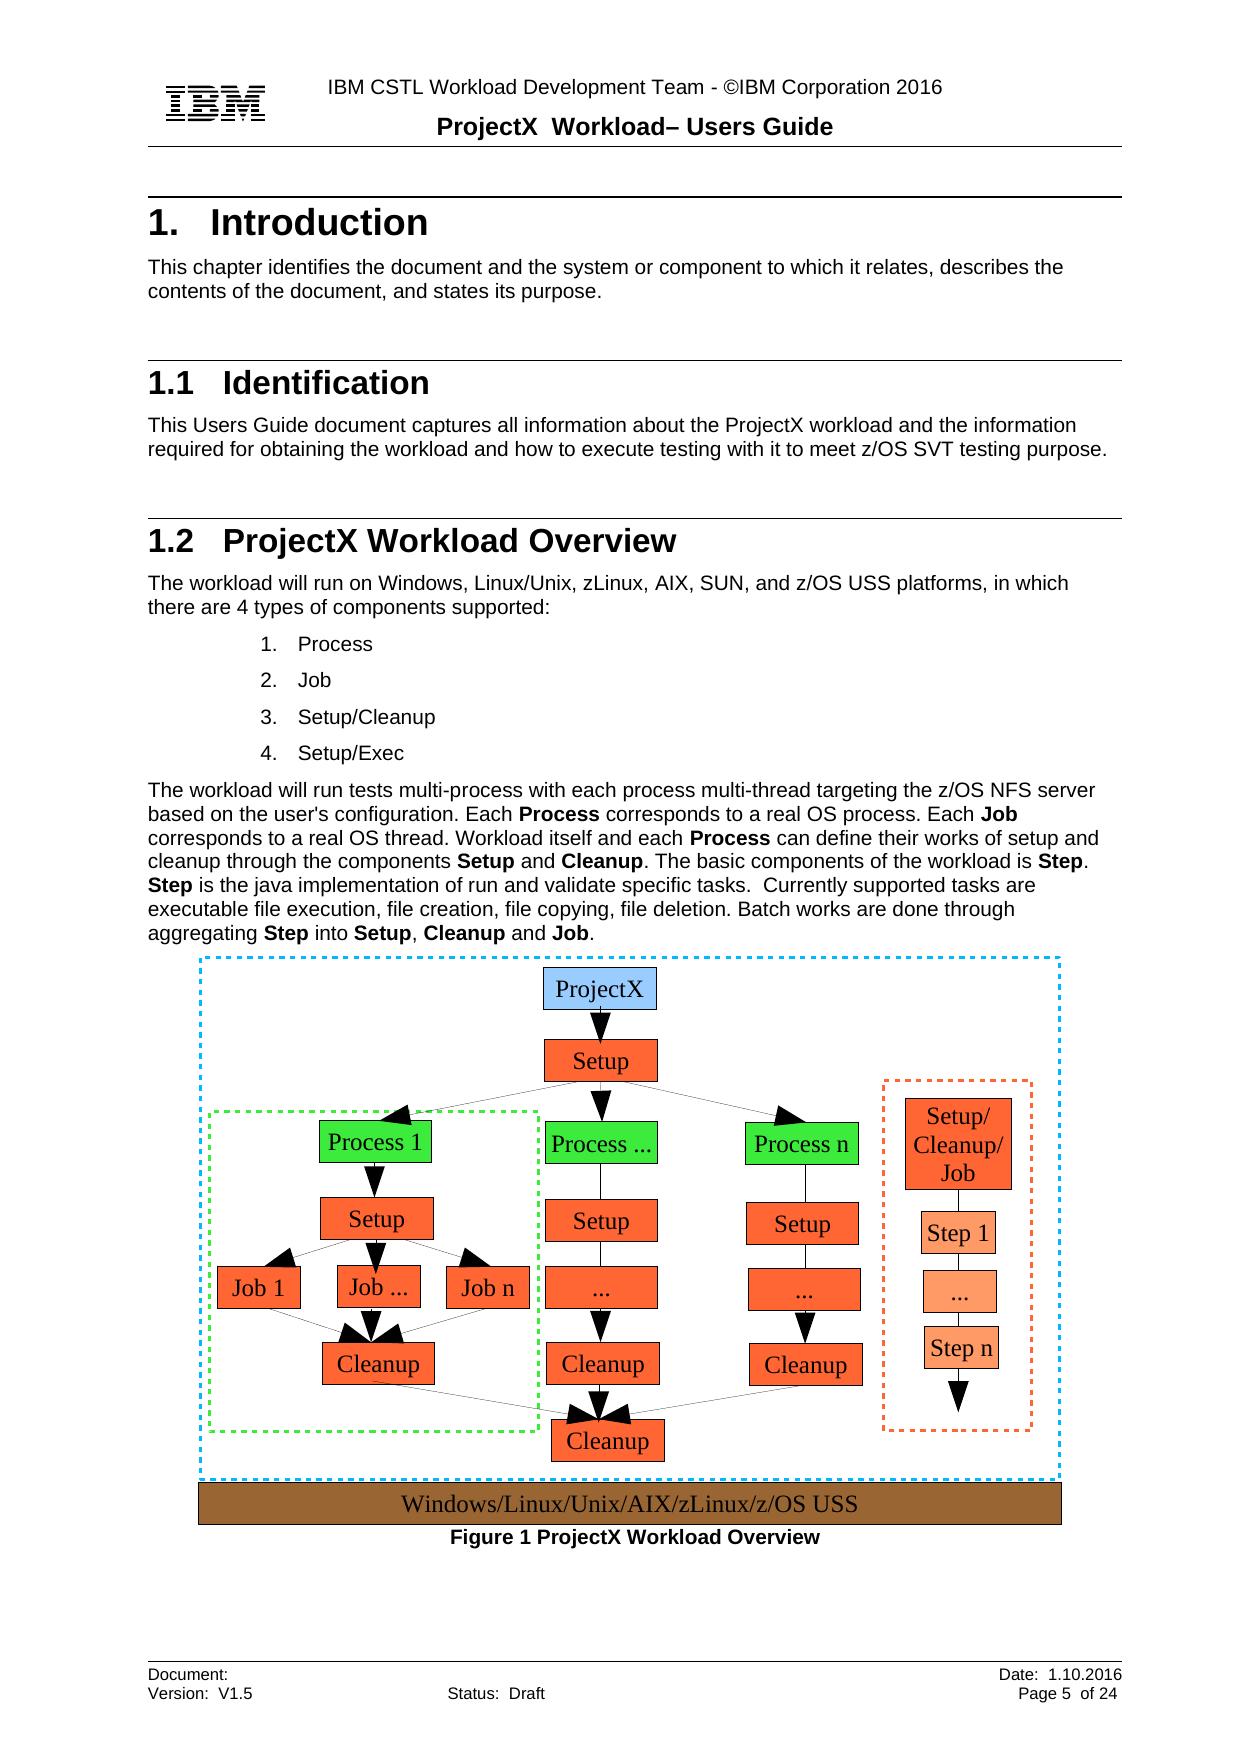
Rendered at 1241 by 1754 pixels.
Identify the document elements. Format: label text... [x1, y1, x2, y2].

subtitle Introduction [148, 198, 1122, 243]
text The workload will run tests multi-process with each process multi-thread targeting the z/OS NFS server based on the user's configuration. Each Process corresponds to a real OS process. Each Job corresponds to a real OS thread. Workload itself and each Process can define their works of setup and cleanup through the components Setup and Cleanup. The basic components of the workload is Step. Step is the java implementation of run and validate specific tasks. Currently supported tasks are executable file execution, file creation, file copying, file deletion. Batch works are done through aggregating Step into Setup, Cleanup and Job. [148, 777, 1122, 945]
text The workload will run on Windows, Linux/Unix, zLinux, AIX, SUN, and z/OS USS platforms, in which there are 4 types of components supported: [148, 571, 1122, 619]
text Figure 1 ProjectX Workload Overview [148, 1007, 1122, 1548]
subtitle ProjectX Workload Overview [148, 519, 1122, 559]
list Process [260, 632, 1122, 656]
subtitle Identification [148, 361, 1122, 401]
list Setup/Exec [260, 741, 1122, 765]
list Job [260, 668, 1122, 692]
text This Users Guide document captures all information about the ProjectX workload and the information required for obtaining the workload and how to execute testing with it to meet z/OS SVT testing purpose. [148, 413, 1122, 461]
text This chapter identifies the document and the system or component to which it relates, describes the contents of the document, and states its purpose. [148, 255, 1122, 303]
list Setup/Cleanup [260, 704, 1122, 728]
